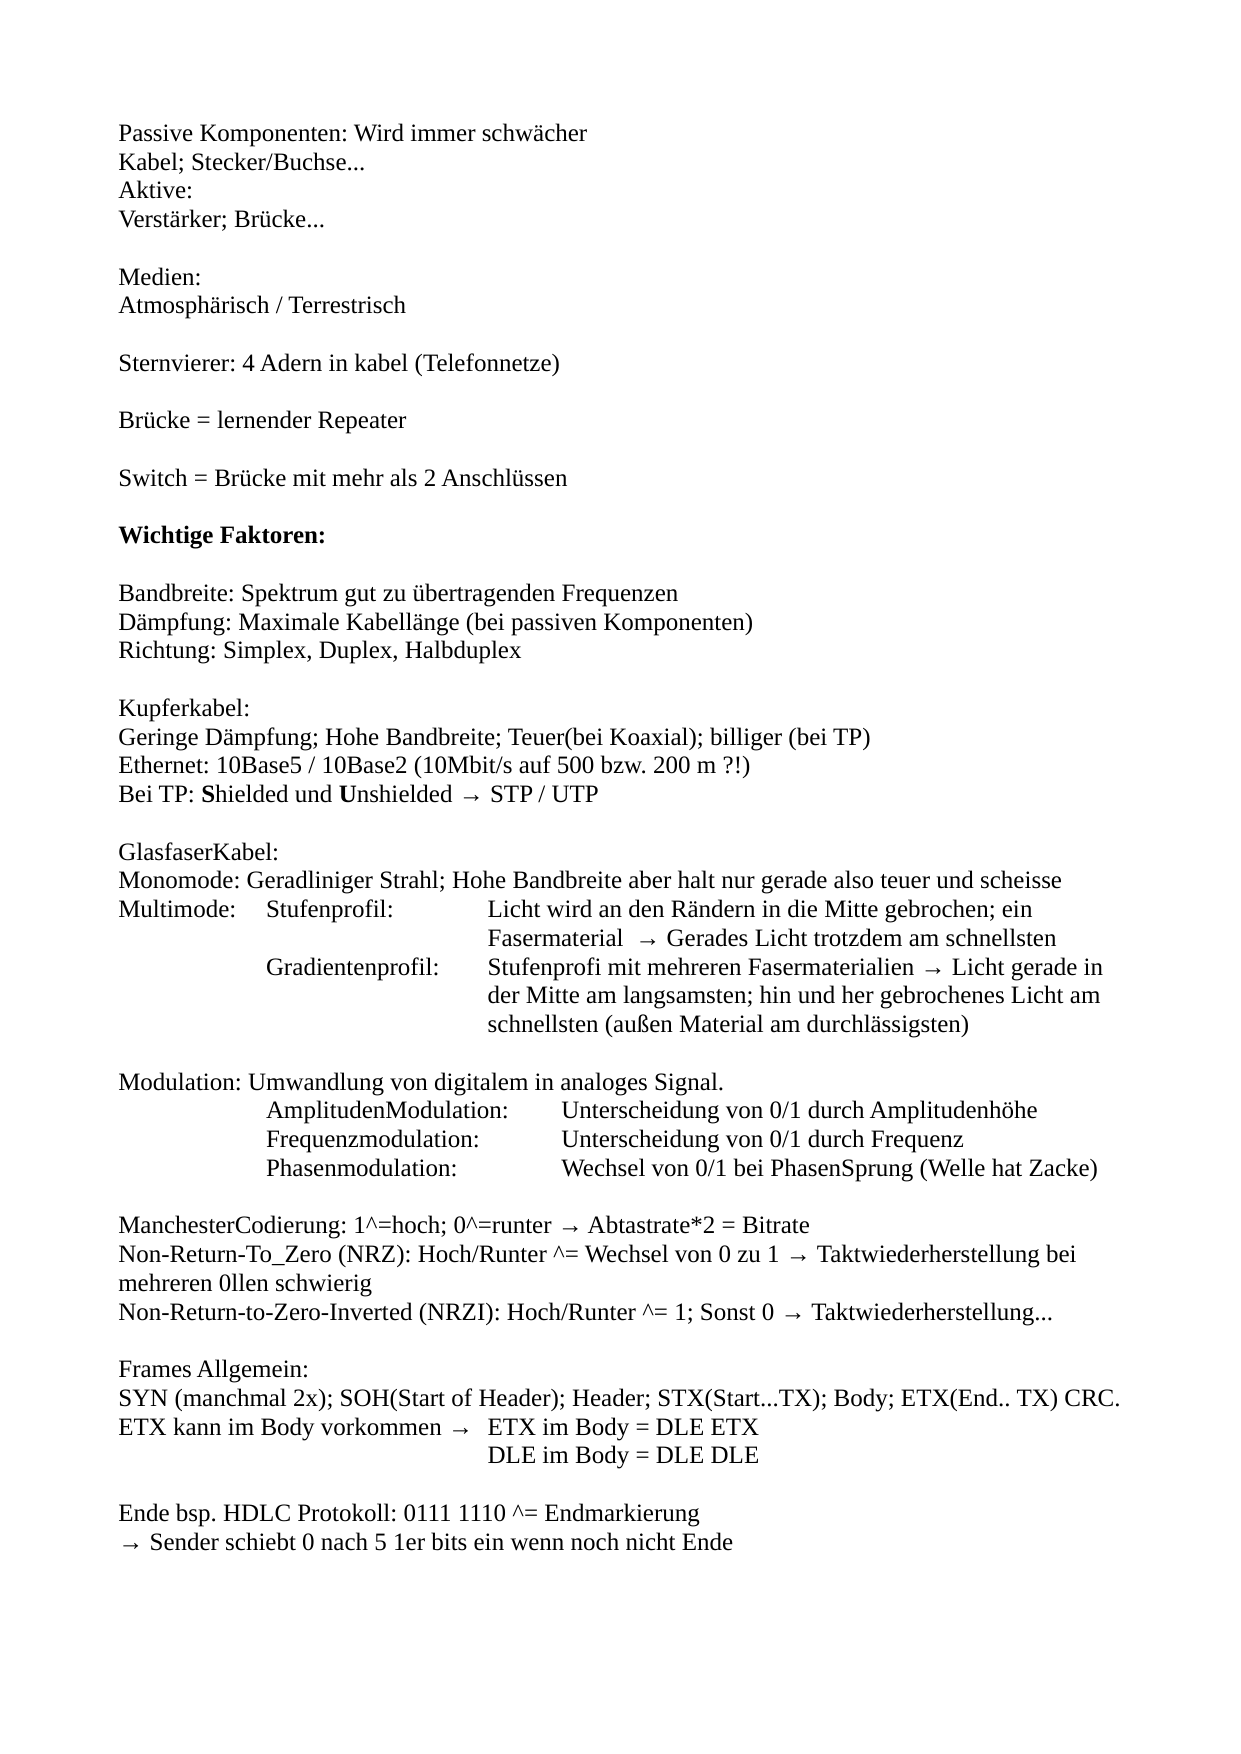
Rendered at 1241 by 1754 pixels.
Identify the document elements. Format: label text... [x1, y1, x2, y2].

text Frames Allgemein: [118, 1354, 1122, 1383]
text Brücke = lernender Repeater [118, 406, 1122, 434]
text SYN (manchmal 2x); SOH(Start of Header); Header; STX(Start...TX); Body; ETX(End.. TX) CRC. [118, 1383, 1122, 1412]
text Atmosphärisch / Terrestrisch Sternvierer: 4 Adern in kabel (Telefonnetze) [118, 291, 1122, 377]
text GlasfaserKabel: Monomode: Geradliniger Strahl; Hohe Bandbreite aber halt nur gerade also teuer und scheisse [118, 837, 1122, 894]
text → Sender schiebt 0 nach 5 1er bits ein wenn noch nicht Ende [118, 1527, 1122, 1556]
text Multimode: Stufenprofil: Licht wird an den Rändern in die Mitte gebrochen; ein Fasermaterial → Gerades Licht trotzdem am schnellsten [118, 894, 1122, 952]
text Medien: [118, 262, 1122, 291]
text Gradientenprofil: Stufenprofi mit mehreren Fasermaterialien → Licht gerade in der Mitte am langsamsten; hin und her gebrochenes Licht am schnellsten (außen Material am durchlässigsten) [118, 952, 1122, 1038]
text Non-Return-to-Zero-Inverted (NRZI): Hoch/Runter ^= 1; Sonst 0 → Taktwiederherstellung... [118, 1297, 1122, 1326]
text Bei TP: Shielded und Unshielded → STP / UTP [118, 779, 1122, 808]
text Wichtige Faktoren: [118, 521, 1122, 549]
text Kupferkabel: Geringe Dämpfung; Hohe Bandbreite; Teuer(bei Koaxial); billiger (bei TP) [118, 693, 1122, 751]
text Bandbreite: Spektrum gut zu übertragenden Frequenzen [118, 578, 1122, 607]
text Ende bsp. HDLC Protokoll: 0111 1110 ^= Endmarkierung [118, 1498, 1122, 1527]
text Frequenzmodulation: Unterscheidung von 0/1 durch Frequenz [118, 1124, 1122, 1153]
text Richtung: Simplex, Duplex, Halbduplex [118, 636, 1122, 664]
text Dämpfung: Maximale Kabellänge (bei passiven Komponenten) [118, 607, 1122, 636]
text Ethernet: 10Base5 / 10Base2 (10Mbit/s auf 500 bzw. 200 m ?!) [118, 751, 1122, 779]
text Non-Return-To_Zero (NRZ): Hoch/Runter ^= Wechsel von 0 zu 1 → Taktwiederherstellung bei mehreren 0llen schwierig [118, 1239, 1122, 1297]
text ManchesterCodierung: 1^=hoch; 0^=runter → Abtastrate*2 = Bitrate [118, 1211, 1122, 1239]
text ETX kann im Body vorkommen → ETX im Body = DLE ETX DLE im Body = DLE DLE [118, 1412, 1122, 1469]
text Switch = Brücke mit mehr als 2 Anschlüssen [118, 463, 1122, 492]
text Phasenmodulation: Wechsel von 0/1 bei PhasenSprung (Welle hat Zacke) [118, 1153, 1122, 1182]
text Modulation: Umwandlung von digitalem in analoges Signal. AmplitudenModulation: Unterscheidung von 0/1 durch Amplitudenhöhe [118, 1067, 1122, 1124]
text Passive Komponenten: Wird immer schwächer Kabel; Stecker/Buchse... Aktive: Verstärker; Brücke... [118, 118, 1122, 233]
